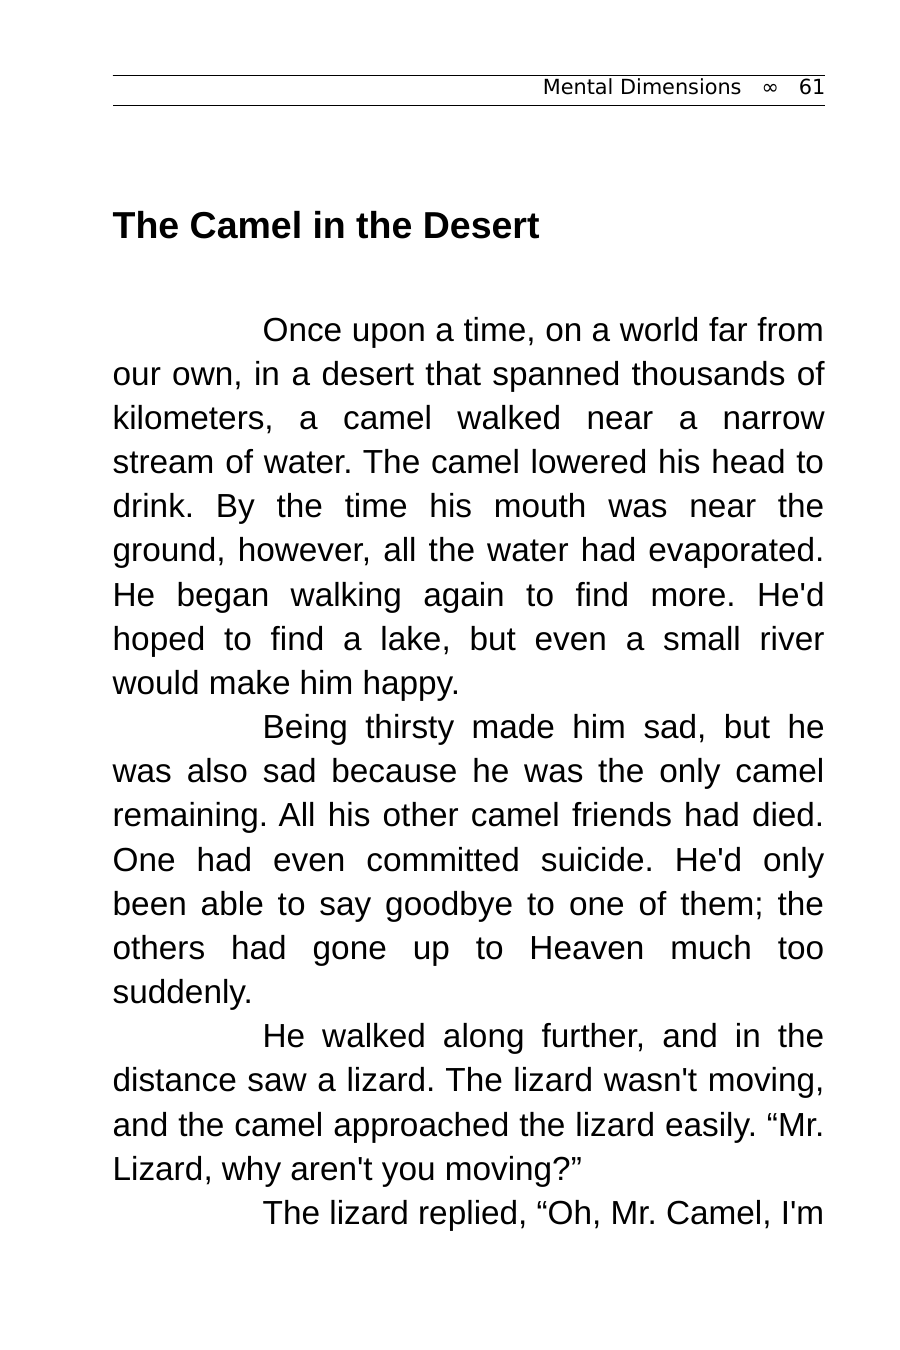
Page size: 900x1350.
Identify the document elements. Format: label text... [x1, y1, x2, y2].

text Once upon a time, on a world far from our own, in a desert that spanned thousands of kilometers, a camel walked near a narrow stream of water. The camel lowered his head to drink. By the time his mouth was near the ground, however, all the water had evaporated. He began walking again to find more. He'd hoped to find a lake, but even a small river would make him happy. [112, 310, 825, 701]
text He walked along further, and in the distance saw a lizard. The lizard wasn't moving, and the camel approached the lizard easily. “Mr. Lizard, why aren't you moving?” [112, 1016, 825, 1187]
text Being thirsty made him sad, but he was also sad because he was the only camel remaining. All his other camel friends had died. One had even committed suicide. He'd only been able to say goodbye to one of them; the others had gone up to Heaven much too suddenly. [112, 707, 825, 1011]
text The lizard replied, “Oh, Mr. Camel, I'm [112, 1193, 825, 1231]
subtitle The Camel in the Desert [112, 203, 825, 247]
